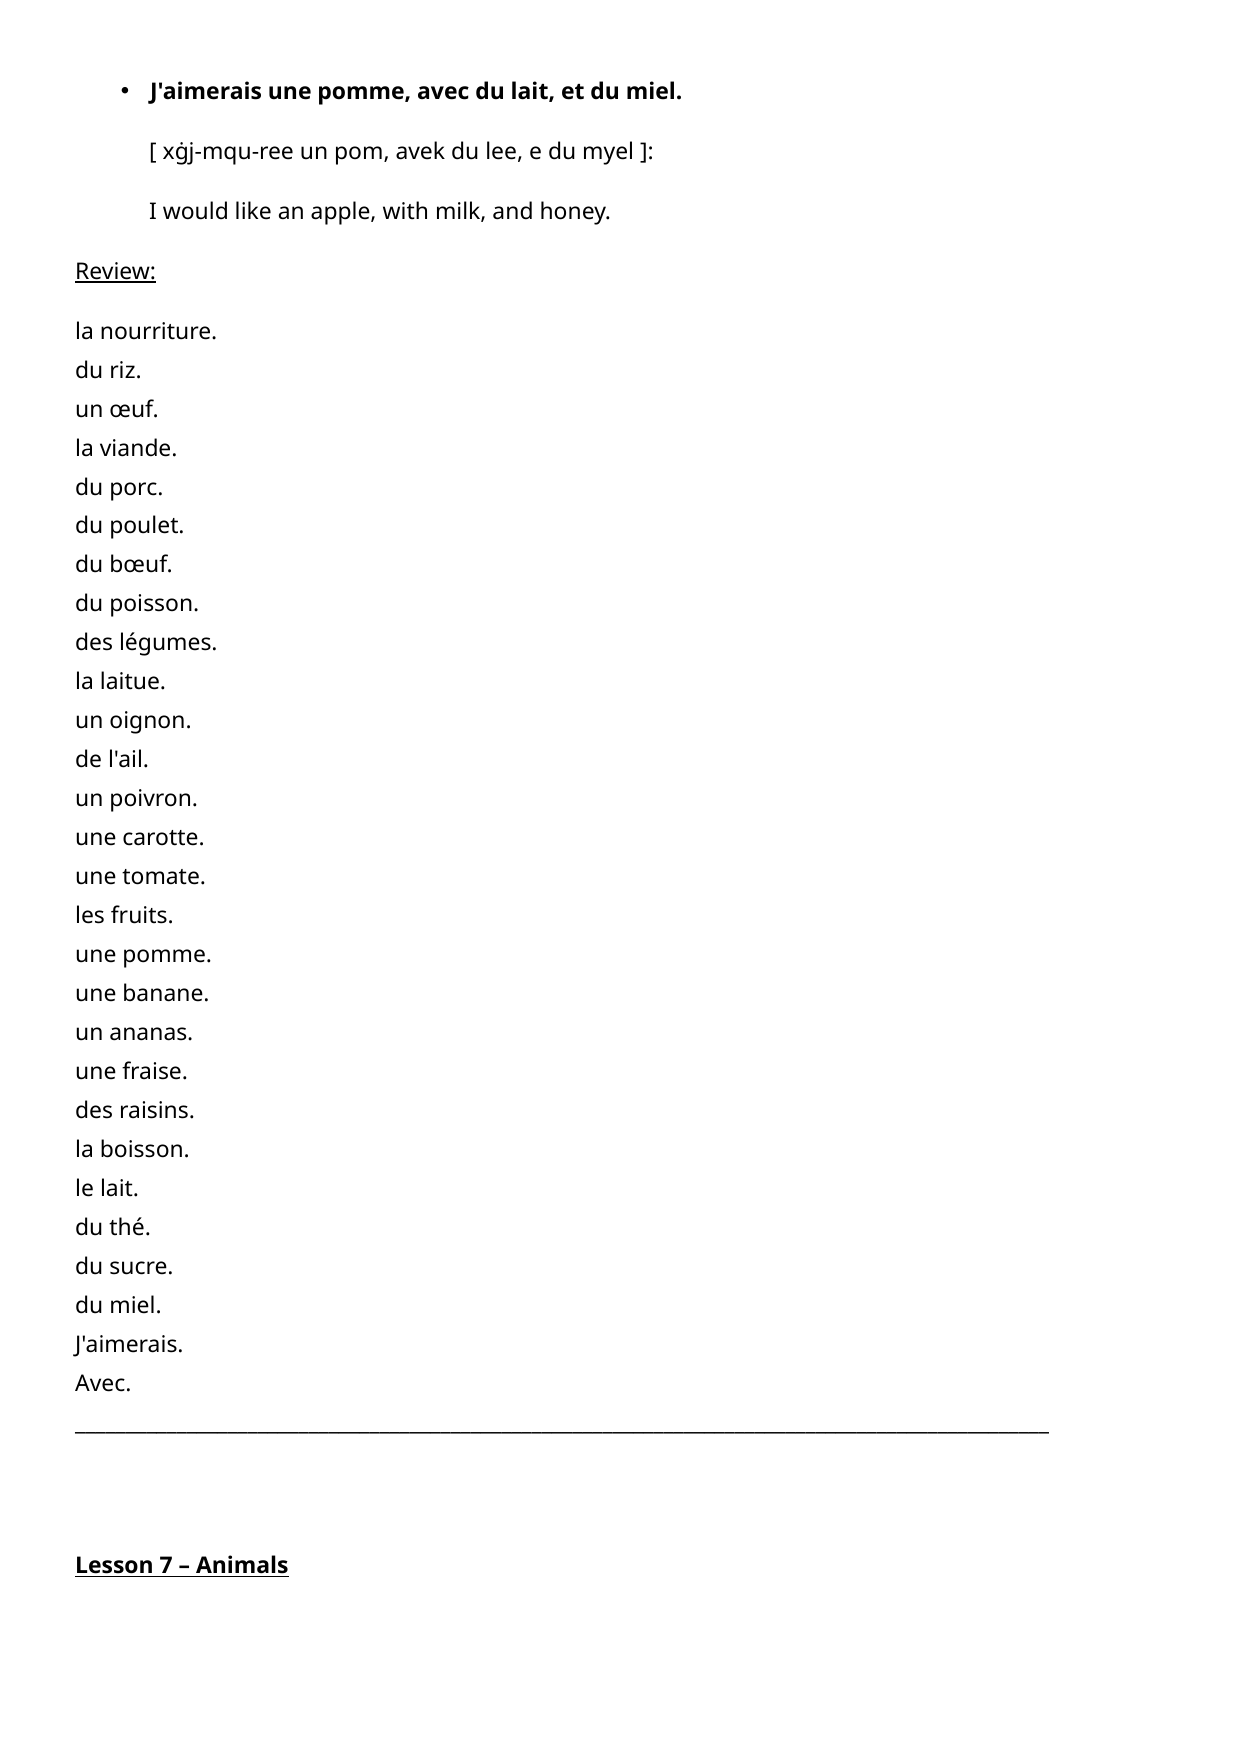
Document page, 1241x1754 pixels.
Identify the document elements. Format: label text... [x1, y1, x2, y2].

text un oignon. [75, 704, 1165, 735]
text [ xġj-mqu-ree un pom, avek du lee, e du myel ]: [149, 135, 1165, 166]
text J'aimerais. [75, 1327, 1165, 1359]
text du riz. [75, 353, 1165, 385]
text les fruits. [75, 899, 1165, 930]
text ________________________________________________________________________________________________ [75, 1405, 1165, 1437]
text la nourriture. [75, 314, 1165, 346]
text du thé. [75, 1211, 1165, 1242]
text une banane. [75, 977, 1165, 1008]
text une fraise. [75, 1055, 1165, 1086]
text la viande. [75, 431, 1165, 463]
text du poisson. [75, 587, 1165, 618]
text I would like an apple, with milk, and honey. [149, 195, 1165, 226]
text une carotte. [75, 821, 1165, 852]
text un poivron. [75, 782, 1165, 813]
text du porc. [75, 470, 1165, 502]
text un œuf. [75, 392, 1165, 424]
text du bœuf. [75, 548, 1165, 579]
text de l'ail. [75, 743, 1165, 774]
text une pomme. [75, 938, 1165, 969]
text la boisson. [75, 1133, 1165, 1164]
list J'aimerais une pomme, avec du lait, et du miel. [121, 75, 1165, 106]
subtitle Lesson 7 – Animals [75, 1549, 1165, 1581]
text la laitue. [75, 665, 1165, 696]
text du miel. [75, 1288, 1165, 1320]
text des légumes. [75, 626, 1165, 657]
text une tomate. [75, 860, 1165, 891]
text des raisins. [75, 1094, 1165, 1125]
text le lait. [75, 1172, 1165, 1203]
text un ananas. [75, 1016, 1165, 1047]
text Review: [75, 255, 1165, 286]
text Avec. [75, 1366, 1165, 1398]
text du sucre. [75, 1249, 1165, 1281]
text du poulet. [75, 509, 1165, 541]
